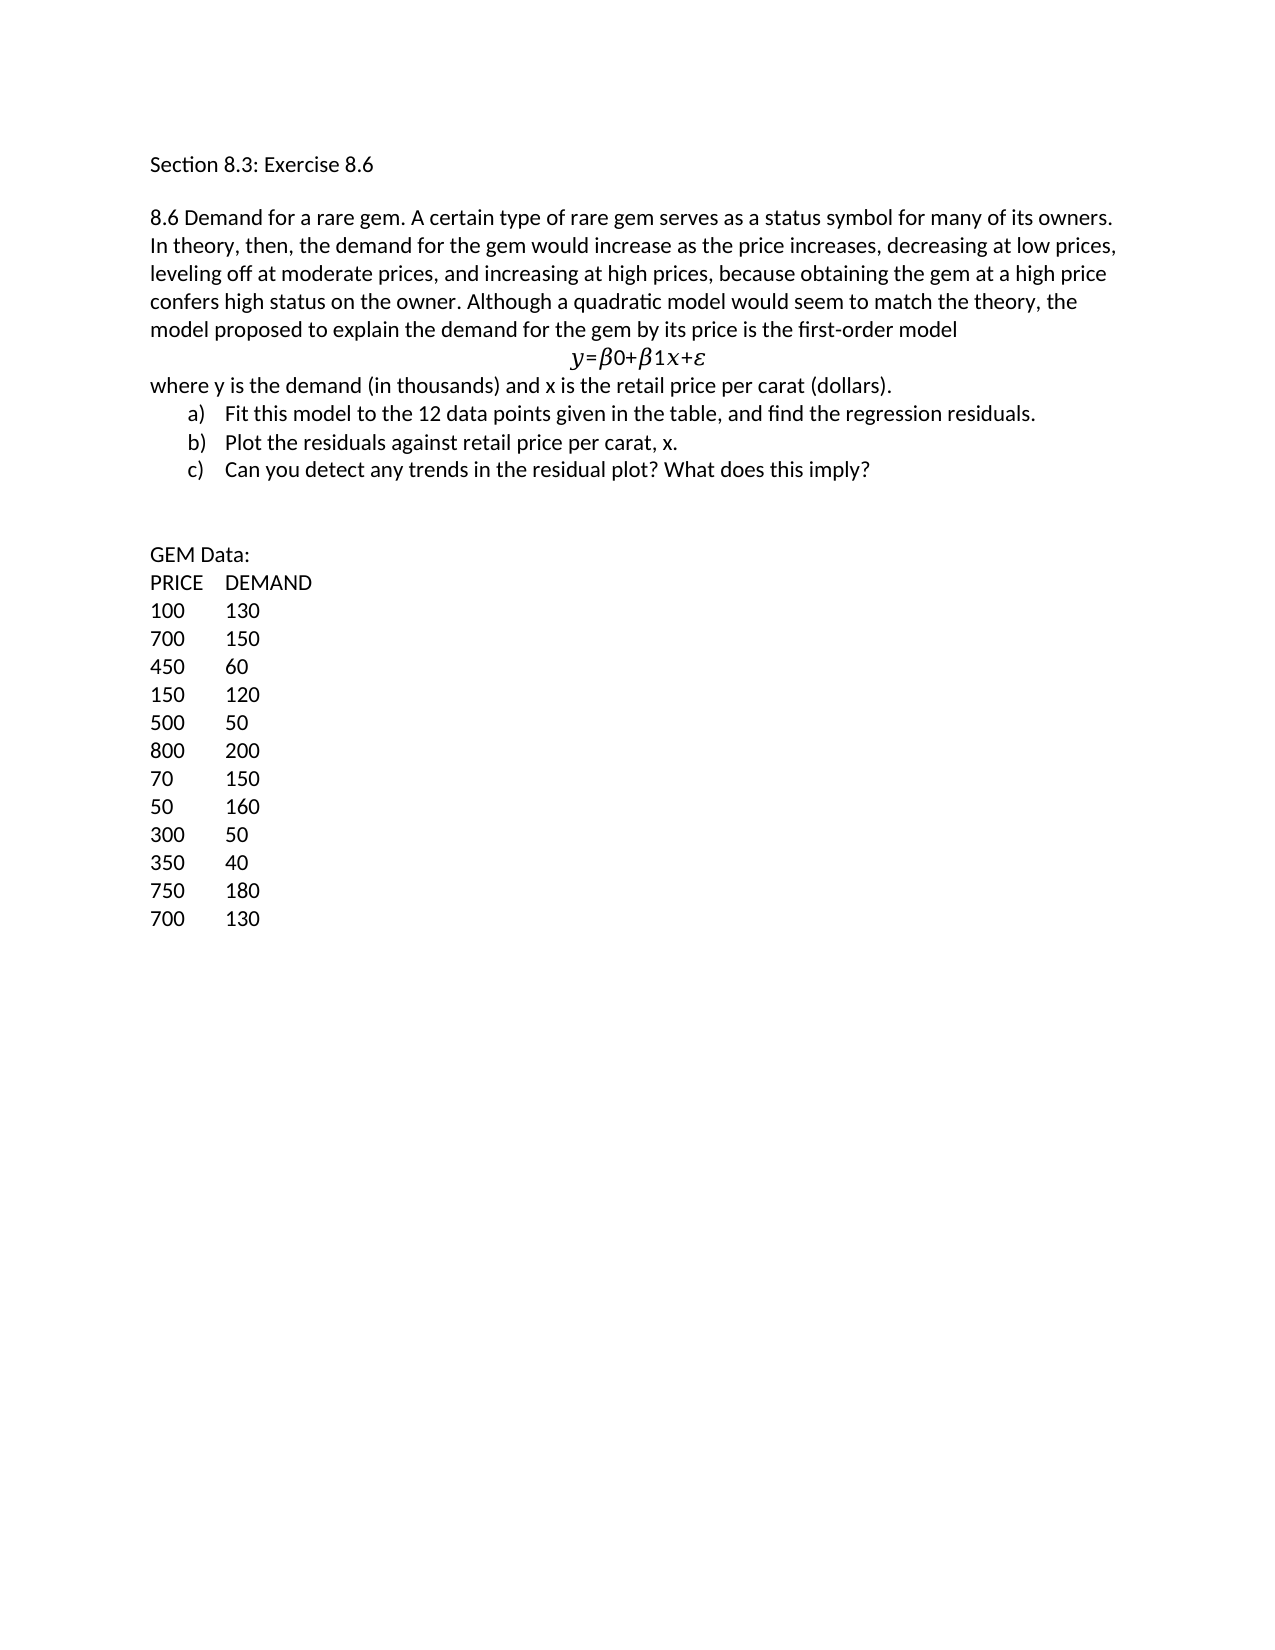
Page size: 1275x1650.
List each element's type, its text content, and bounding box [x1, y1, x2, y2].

text PRICE DEMAND [150, 568, 1125, 596]
text 𝑦=𝛽0+𝛽1𝑥+𝜀 [150, 343, 1125, 372]
text 300 50 [150, 820, 1125, 848]
text 500 50 [150, 708, 1125, 736]
text 70 150 [150, 764, 1125, 792]
text Section 8.3: Exercise 8.6 [150, 150, 1125, 178]
text where y is the demand (in thousands) and x is the retail price per carat (dollars). [150, 372, 1125, 399]
text 350 40 [150, 848, 1125, 876]
text 100 130 [150, 596, 1125, 624]
list Fit this model to the 12 data points given in the table, and find the regression residuals. [187, 399, 1125, 428]
text 8.6 Demand for a rare gem. A certain type of rare gem serves as a status symbol for many of its owners. In theory, then, the demand for the gem would increase as the price increases, decreasing at low prices, leveling off at moderate prices, and increasing at high prices, because obtaining the gem at a high price confers high status on the owner. Although a quadratic model would seem to match the theory, the model proposed to explain the demand for the gem by its price is the first-order model [150, 203, 1125, 343]
text 50 160 [150, 792, 1125, 820]
text 700 150 [150, 624, 1125, 652]
list Can you detect any trends in the residual plot? What does this imply? [187, 456, 1125, 484]
text GEM Data: [150, 540, 1125, 568]
text 800 200 [150, 736, 1125, 764]
text 150 120 [150, 680, 1125, 708]
text 450 60 [150, 652, 1125, 680]
text 700 130 [150, 904, 1125, 932]
list Plot the residuals against retail price per carat, x. [187, 428, 1125, 456]
text 750 180 [150, 876, 1125, 904]
